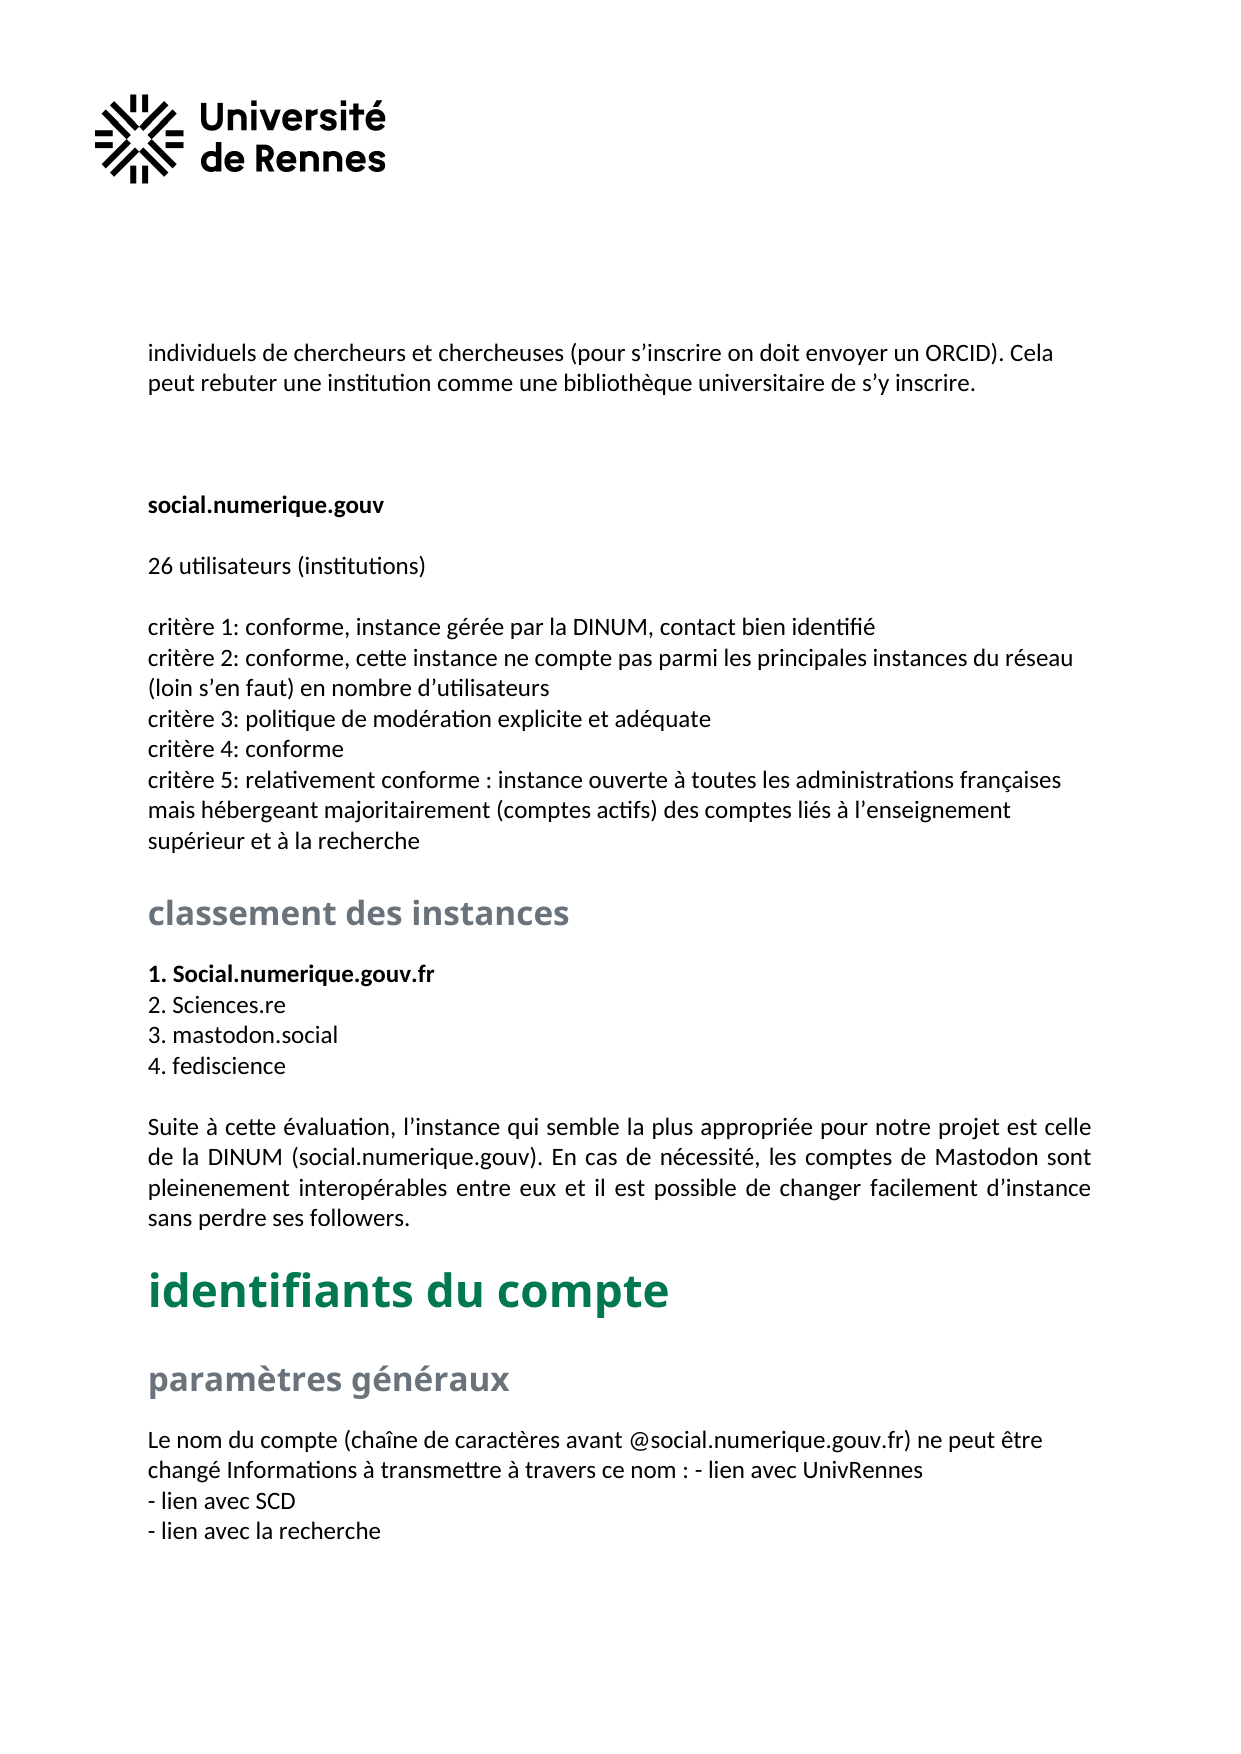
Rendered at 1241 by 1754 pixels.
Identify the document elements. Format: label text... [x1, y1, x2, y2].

text 26 utilisateurs (institutions) [148, 550, 1093, 581]
text critère 1: conforme, instance gérée par la DINUM, contact bien identifié critère 2: conforme, cette instance ne compte pas parmi les principales instances du réseau (loin s’en faut) en nombre d’utilisateurs critère 3: politique de modération explicite et adéquate critère 4: conforme critère 5: relativement conforme : instance ouverte à toutes les administrations françaises mais hébergeant majoritairement (comptes actifs) des comptes liés à l’enseignement supérieur et à la recherche [148, 611, 1093, 856]
subtitle identifiants du compte [148, 1258, 1093, 1320]
text social.numerique.gouv [148, 489, 1093, 520]
text individuels de chercheurs et chercheuses (pour s’inscrire on doit envoyer un ORCID). Cela peut rebuter une institution comme une bibliothèque universitaire de s’y inscrire. [148, 337, 1093, 398]
text Le nom du compte (chaîne de caractères avant @social.numerique.gouv.fr) ne peut être changé Informations à transmettre à travers ce nom : - lien avec UnivRennes - lien avec SCD - lien avec la recherche [148, 1424, 1093, 1546]
subtitle paramètres généraux [148, 1356, 1093, 1401]
text Suite à cette évaluation, l’instance qui semble la plus appropriée pour notre projet est celle de la DINUM (social.numerique.gouv). En cas de nécessité, les comptes de Mastodon sont pleinenement interopérables entre eux et il est possible de changer facilement d’instance sans perdre ses followers. [148, 1111, 1093, 1233]
subtitle classement des instances [148, 890, 1093, 936]
picture [0, 0, 1241, 184]
text 1. Social.numerique.gouv.fr 2. Sciences.re 3. mastodon.social 4. fediscience [148, 958, 1093, 1080]
